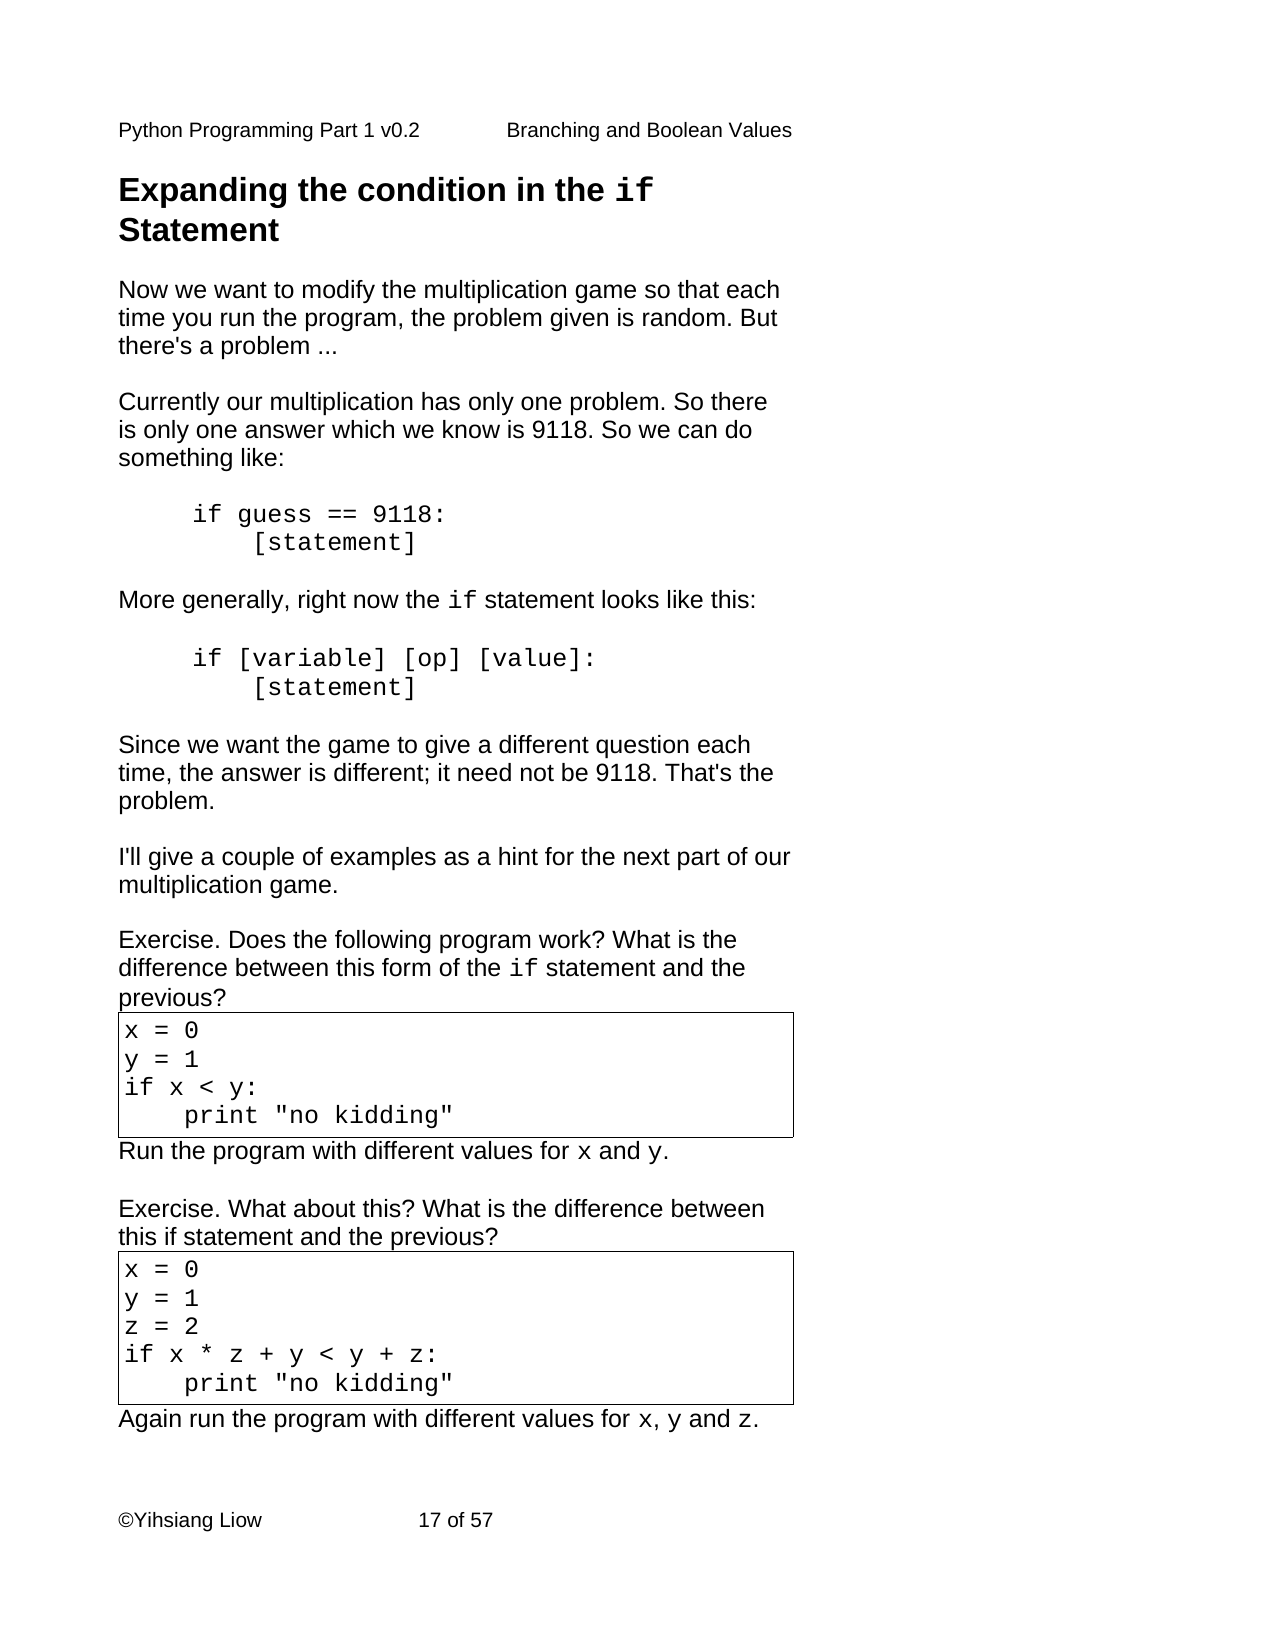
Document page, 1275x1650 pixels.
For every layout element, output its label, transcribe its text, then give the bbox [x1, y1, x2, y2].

text Run the program with different values for x and y. [118, 1138, 793, 1167]
text Currently our multiplication has only one problem. So there is only one answer which we know is 9118. So we can do something like: [118, 388, 793, 472]
text if [variable] [op] [value]: [118, 644, 793, 674]
text [statement] [118, 530, 793, 558]
table_header x = 0 y = 1 z = 2 if x * z + y < y + z: print "no kidding" [119, 1252, 793, 1404]
text if guess == 9118: [118, 500, 793, 530]
text Now we want to modify the multiplication game so that each time you run the program, the problem given is random. But there's a problem ... [118, 276, 793, 360]
text I'll give a couple of examples as a hint for the next part of our multiplication game. [118, 842, 793, 898]
text [statement] [118, 674, 793, 702]
text Again run the program with different values for x, y and z. [118, 1405, 793, 1434]
text Exercise. Does the following program work? What is the difference between this form of the if statement and the previous? [118, 926, 793, 1012]
table_header x = 0 y = 1 if x < y: print "no kidding" [119, 1013, 793, 1137]
text Exercise. What about this? What is the difference between this if statement and the previous? [118, 1195, 793, 1251]
text Expanding the condition in the if Statement [118, 171, 793, 248]
text More generally, right now the if statement looks like this: [118, 586, 793, 616]
text Since we want the game to give a different question each time, the answer is different; it need not be 9118. That's the problem. [118, 731, 793, 814]
